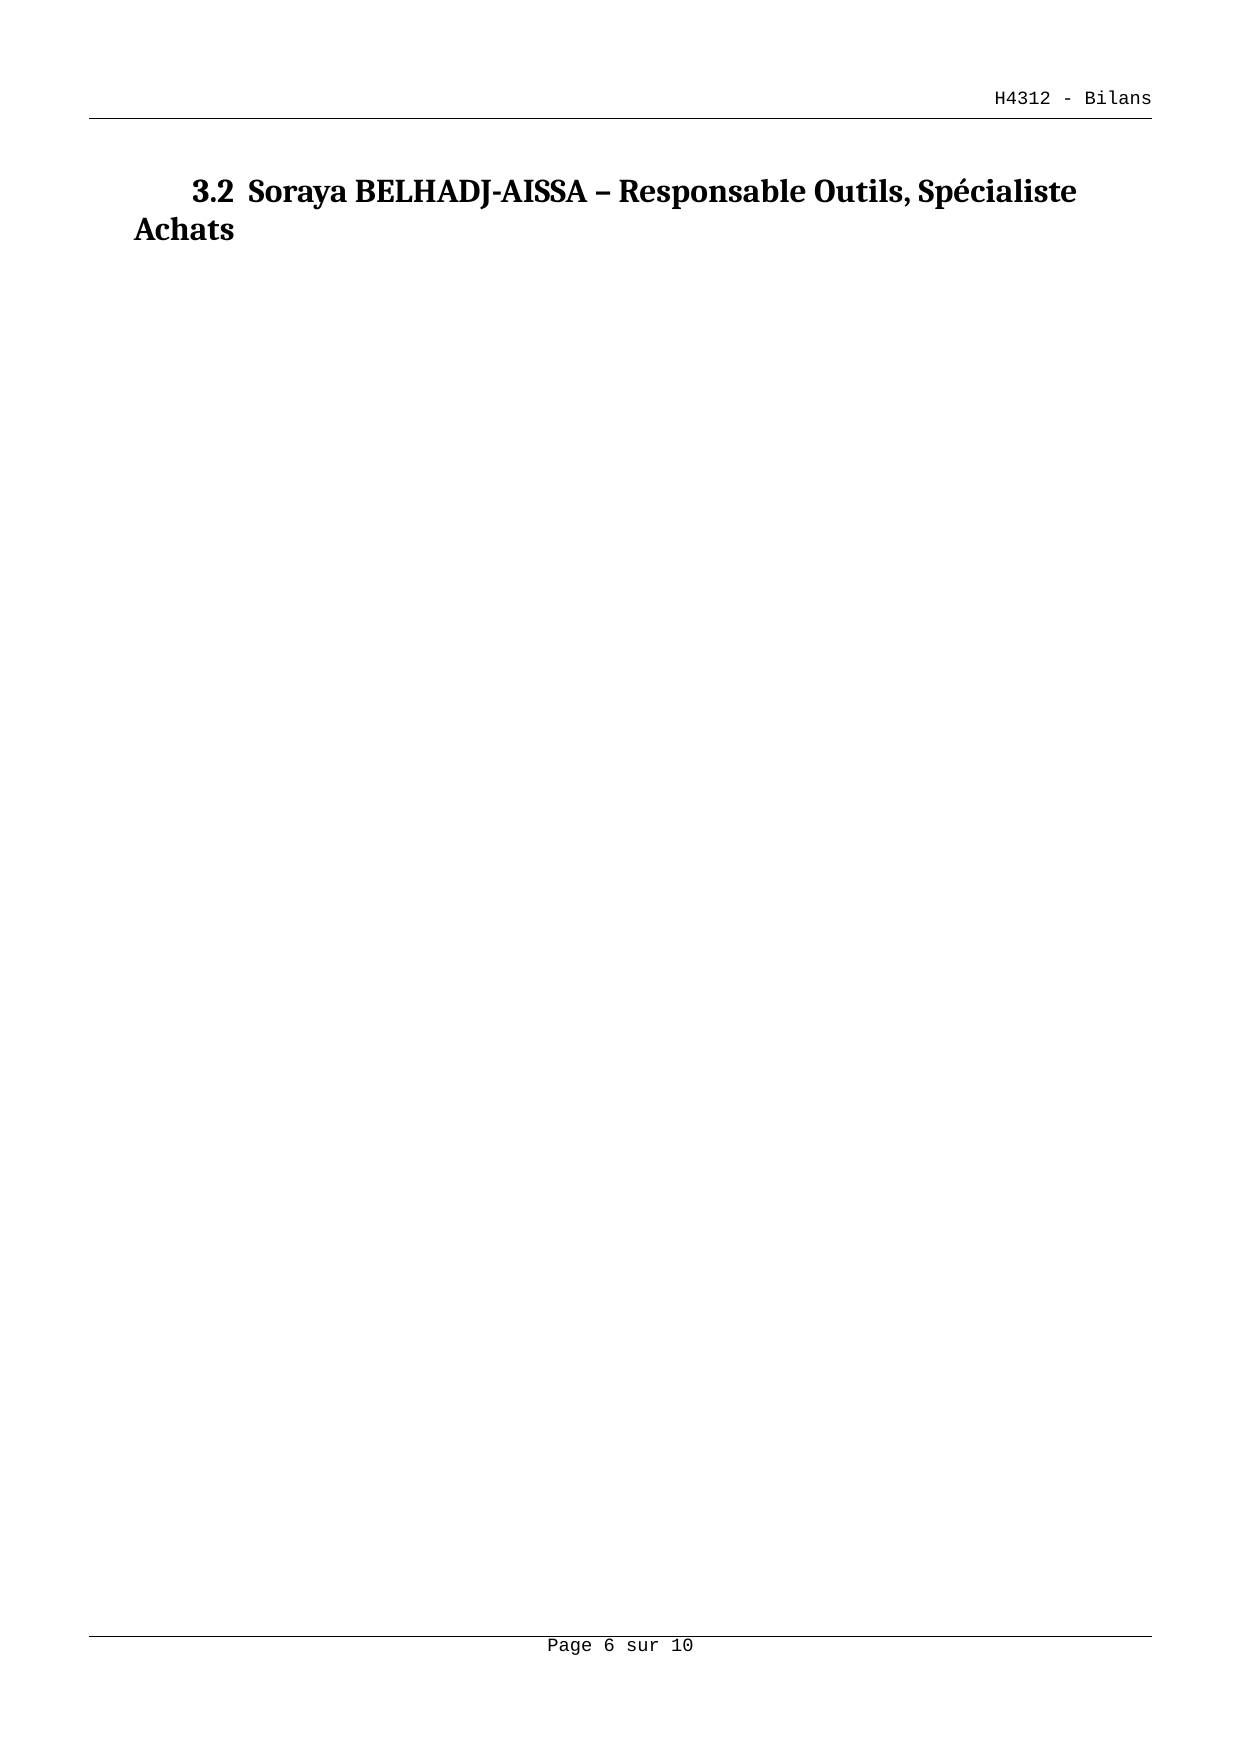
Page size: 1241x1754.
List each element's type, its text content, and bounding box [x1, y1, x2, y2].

subtitle Soraya BELHADJ-AISSA – Responsable Outils, Spécialiste Achats [133, 172, 1152, 249]
